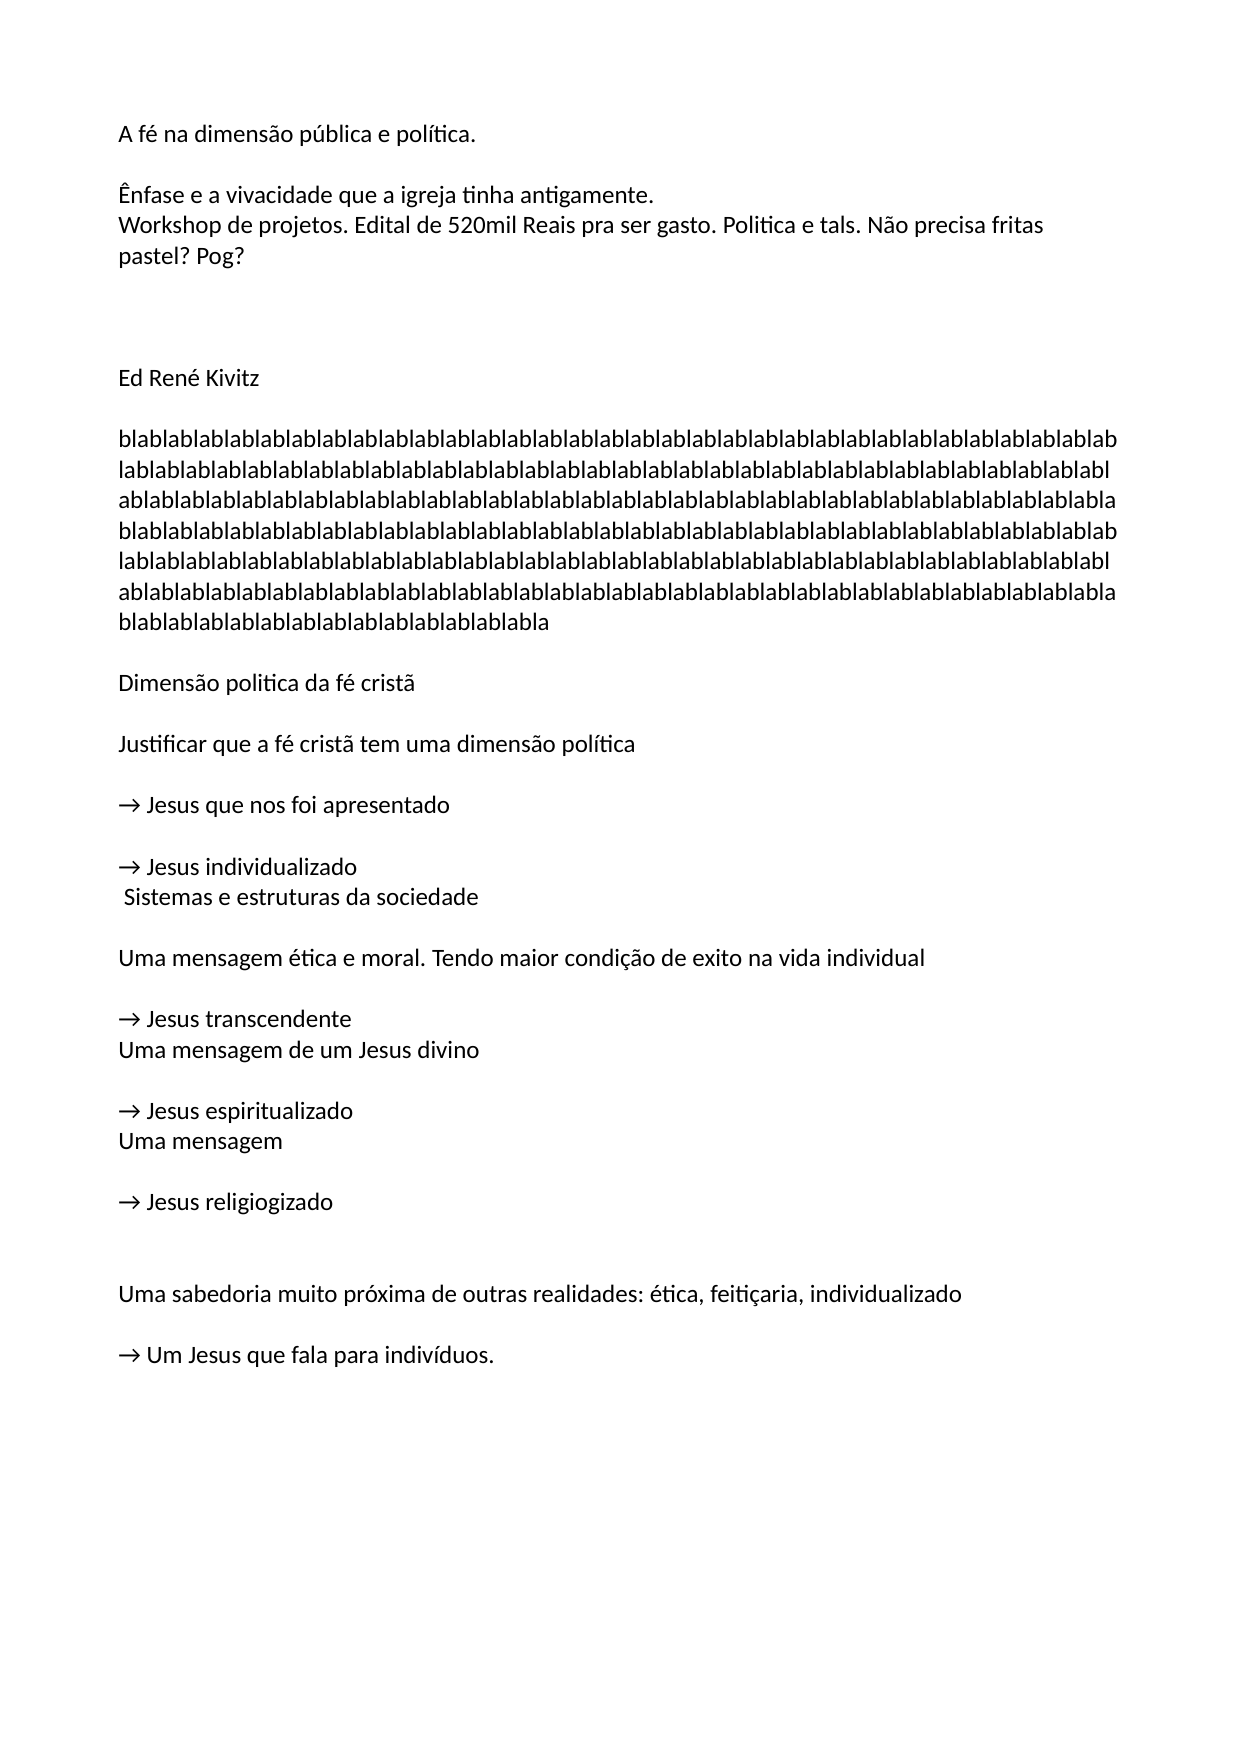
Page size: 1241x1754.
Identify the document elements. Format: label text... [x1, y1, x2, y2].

text → Jesus transcendente [118, 1003, 1122, 1034]
text Uma mensagem de um Jesus divino [118, 1034, 1122, 1064]
text Uma sabedoria muito próxima de outras realidades: ética, feitiçaria, individualizado [118, 1278, 1122, 1308]
text A fé na dimensão pública e política. [118, 118, 1122, 149]
text → Jesus espiritualizado [118, 1095, 1122, 1125]
text → Jesus religiogizado [118, 1186, 1122, 1217]
text → Jesus que nos foi apresentado [118, 789, 1122, 820]
text Workshop de projetos. Edital de 520mil Reais pra ser gasto. Politica e tals. Não precisa fritas pastel? Pog? [118, 210, 1122, 271]
text Justificar que a fé cristã tem uma dimensão política [118, 728, 1122, 759]
text Ênfase e a vivacidade que a igreja tinha antigamente. [118, 179, 1122, 210]
text Uma mensagem ética e moral. Tendo maior condição de exito na vida individual [118, 942, 1122, 973]
text Uma mensagem [118, 1125, 1122, 1156]
text Sistemas e estruturas da sociedade [118, 881, 1122, 912]
text → Um Jesus que fala para indivíduos. [118, 1339, 1122, 1369]
text → Jesus individualizado [118, 851, 1122, 881]
text Ed René Kivitz [118, 362, 1122, 393]
text Dimensão politica da fé cristã [118, 667, 1122, 698]
text blablablablablablablablablablablablablablablablablablablablablablablablablablablablablablablablablablablablablablablablablablablablablablablablablablablablablablablablablablablablablablablablablablablablablablablablablablablablablablablablablablablablablablablablablablablablablablablablablablablablablablablablablablablablablablablablablablablablablablablablablablablablablablablablablablablablablablablablablablablablablablablablablablablablablablablablablablablablablablablablablablablablablablablablablablablablablablablablablablablablablablablablablablablablablablablablablablablablablablablablablablablablablablablabla [118, 423, 1122, 637]
